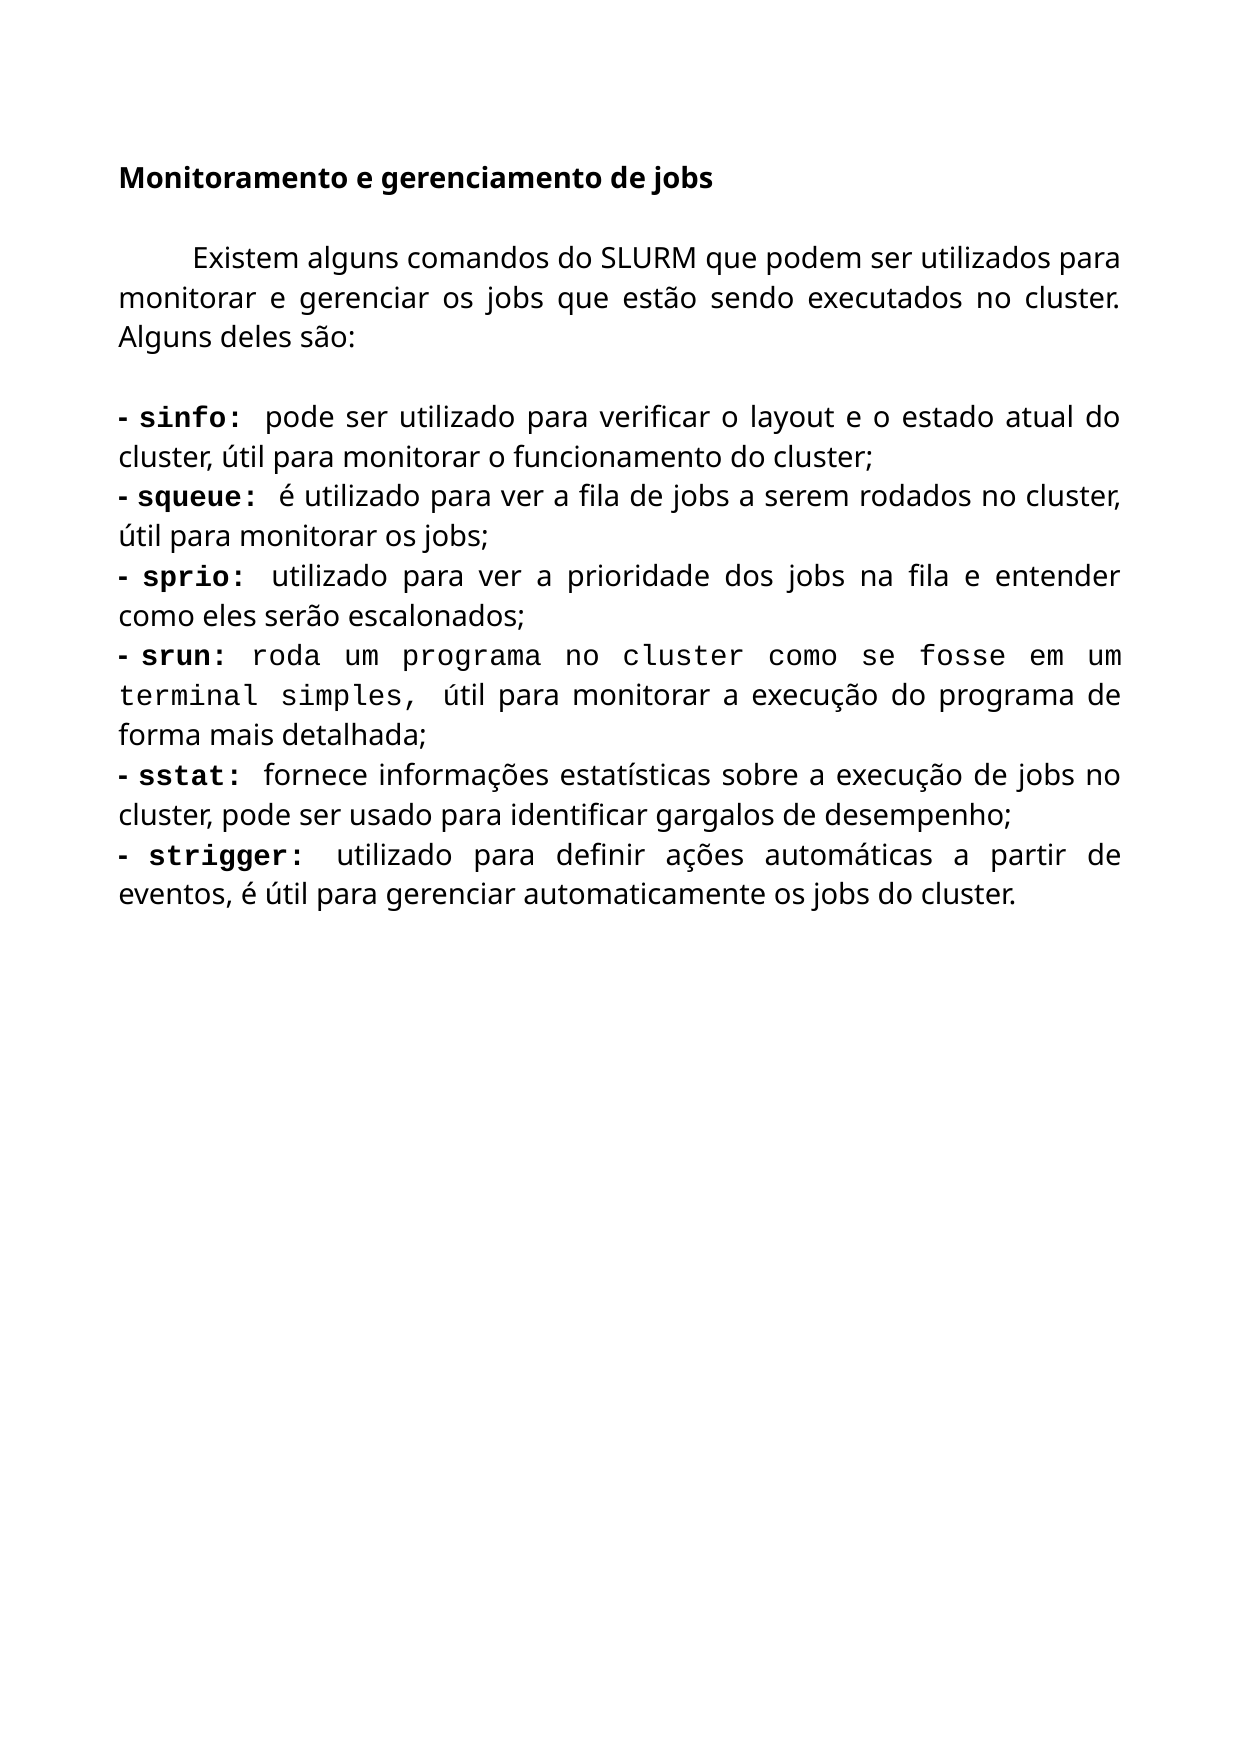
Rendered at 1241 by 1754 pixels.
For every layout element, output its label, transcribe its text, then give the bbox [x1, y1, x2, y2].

text - strigger: utilizado para definir ações automáticas a partir de eventos, é útil para gerenciar automaticamente os jobs do cluster. [118, 834, 1122, 913]
text - srun: roda um programa no cluster como se fosse em um terminal simples, útil para monitorar a execução do programa de forma mais detalhada; [118, 635, 1122, 754]
text - sprio: utilizado para ver a prioridade dos jobs na fila e entender como eles serão escalonados; [118, 555, 1122, 635]
text Monitoramento e gerenciamento de jobs [118, 158, 1122, 197]
text - sinfo: pode ser utilizado para verificar o layout e o estado atual do cluster, útil para monitorar o funcionamento do cluster; [118, 396, 1122, 476]
text Existem alguns comandos do SLURM que podem ser utilizados para monitorar e gerenciar os jobs que estão sendo executados no cluster. Alguns deles são: [118, 237, 1122, 356]
text - sstat: fornece informações estatísticas sobre a execução de jobs no cluster, pode ser usado para identificar gargalos de desempenho; [118, 754, 1122, 834]
text - squeue: é utilizado para ver a fila de jobs a serem rodados no cluster, útil para monitorar os jobs; [118, 476, 1122, 555]
